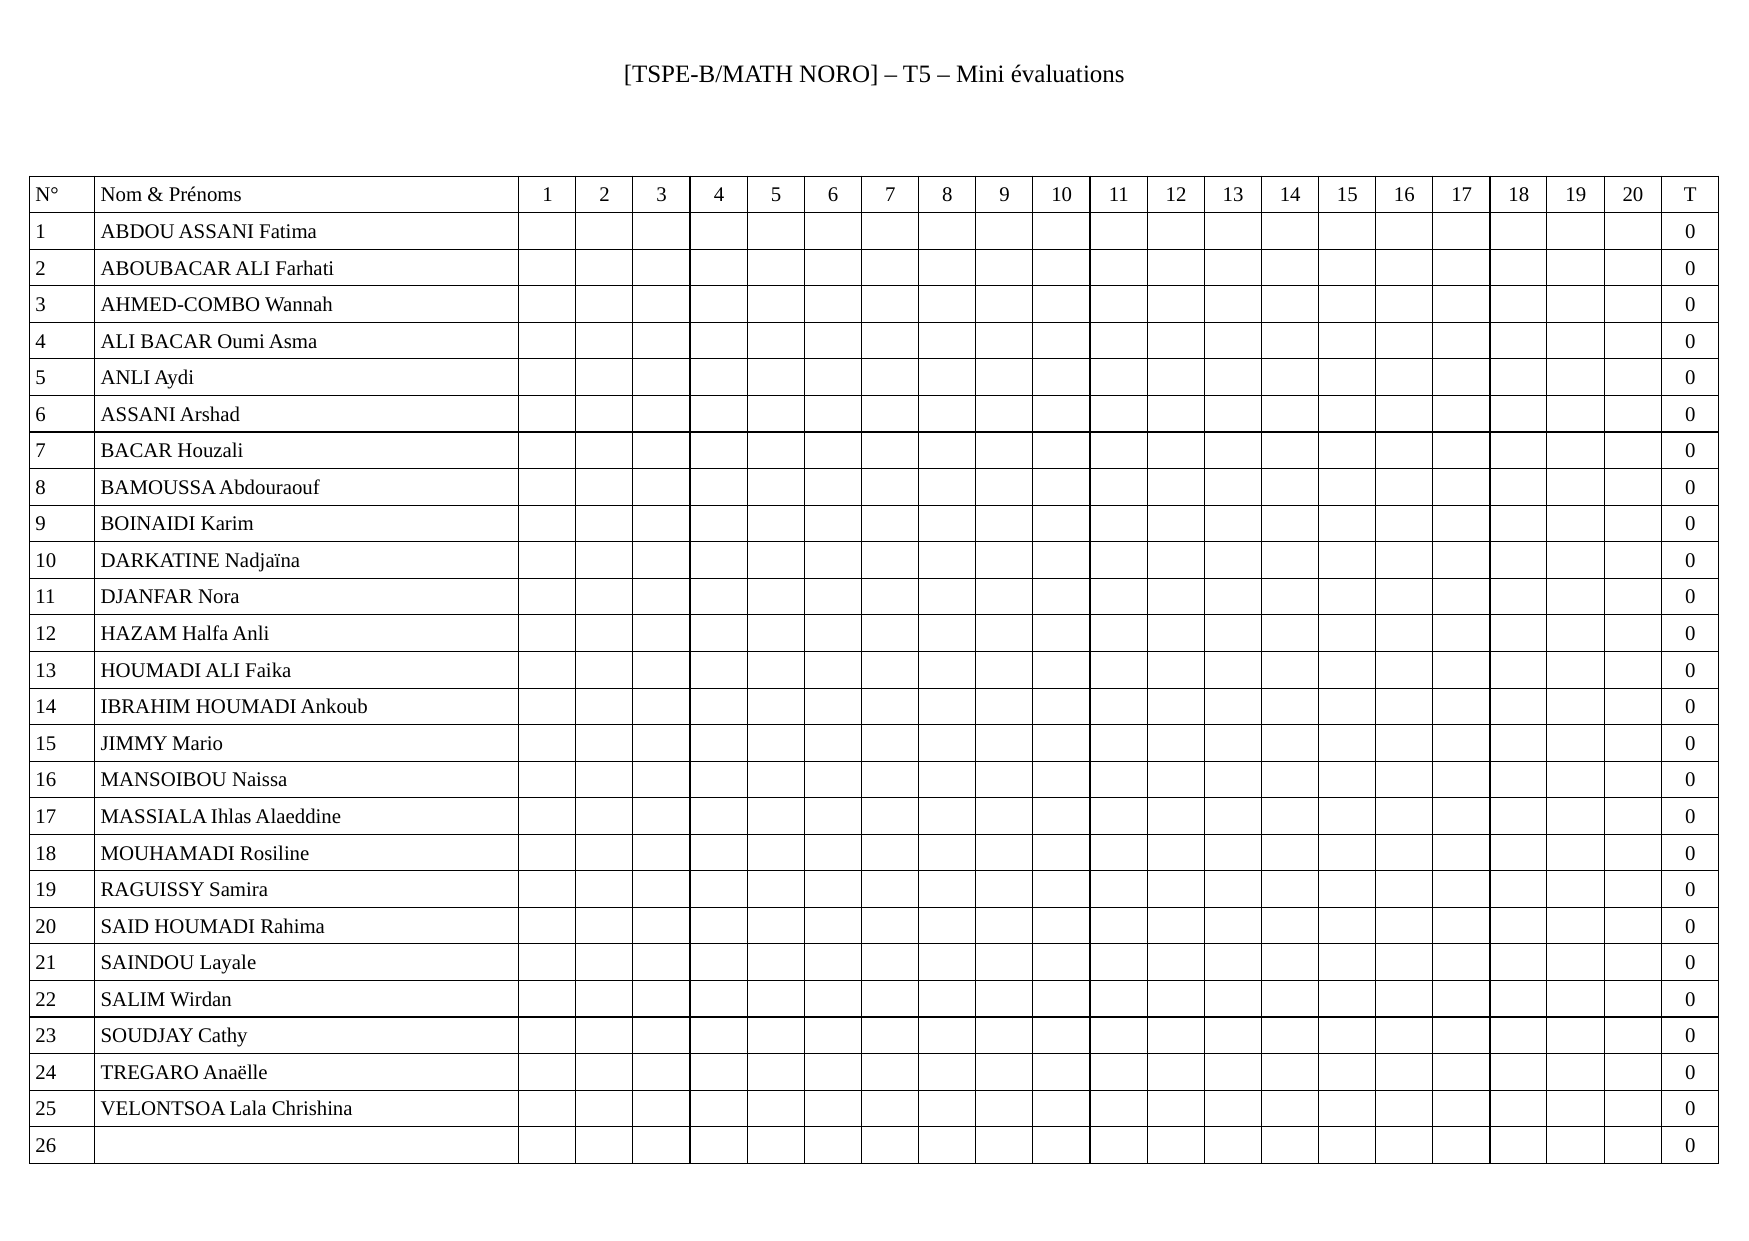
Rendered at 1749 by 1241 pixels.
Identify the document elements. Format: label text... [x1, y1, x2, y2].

table_cell [1262, 652, 1318, 687]
table_cell [1319, 250, 1375, 285]
table_cell 16 [30, 762, 94, 797]
table_cell [919, 250, 975, 285]
table_cell [1033, 762, 1089, 797]
table_cell [1262, 213, 1318, 249]
table_cell [1319, 944, 1375, 980]
table_cell [976, 396, 1032, 431]
table_cell [519, 1054, 575, 1089]
table_cell 5 [30, 359, 94, 395]
table_cell ANLI Aydi [95, 359, 518, 395]
table_cell [1033, 871, 1089, 907]
table_cell [1491, 359, 1546, 395]
table_header 3 [633, 177, 689, 212]
table_cell [1262, 981, 1318, 1016]
table_header 13 [1205, 177, 1261, 212]
table_cell [691, 506, 747, 541]
table_cell 17 [30, 798, 94, 834]
table_cell [1319, 615, 1375, 651]
table_cell [1605, 615, 1661, 651]
table_cell [1376, 871, 1432, 907]
table_cell [1433, 323, 1489, 358]
table_cell [862, 689, 918, 724]
table_header 5 [748, 177, 804, 212]
table_cell [1605, 725, 1661, 761]
table_cell [1605, 469, 1661, 504]
table_cell [748, 762, 804, 797]
table_cell 9 [30, 506, 94, 541]
table_cell 0 [1662, 359, 1718, 395]
table_cell [1262, 798, 1318, 834]
table_cell [1376, 835, 1432, 870]
table_cell [576, 725, 632, 761]
table_cell RAGUISSY Samira [95, 871, 518, 907]
table_cell [1091, 871, 1147, 907]
table_cell [1433, 359, 1489, 395]
table_cell [976, 835, 1032, 870]
table_header 16 [1376, 177, 1432, 212]
table_cell [633, 944, 689, 980]
table_cell [1376, 615, 1432, 651]
table_cell [691, 359, 747, 395]
table_cell [1148, 542, 1204, 578]
table_cell [633, 542, 689, 578]
table_cell 3 [30, 286, 94, 322]
table_cell [919, 762, 975, 797]
table_cell [1262, 689, 1318, 724]
table_cell [1205, 323, 1261, 358]
table_cell [976, 213, 1032, 249]
table_cell [919, 213, 975, 249]
table_cell 24 [30, 1054, 94, 1089]
table_cell [919, 1018, 975, 1053]
table_header 1 [519, 177, 575, 212]
table_cell [748, 908, 804, 943]
table_cell [1091, 469, 1147, 504]
table_cell [976, 1054, 1032, 1089]
table_cell [1148, 689, 1204, 724]
table_cell [519, 762, 575, 797]
table_cell [919, 725, 975, 761]
table_cell [519, 213, 575, 249]
table_cell [1091, 213, 1147, 249]
table_cell [748, 1054, 804, 1089]
table_cell [1491, 871, 1546, 907]
table_cell [1091, 725, 1147, 761]
table_cell [1547, 725, 1604, 761]
table_cell [1491, 798, 1546, 834]
table_cell [633, 871, 689, 907]
table_cell [976, 615, 1032, 651]
table_cell [691, 579, 747, 614]
table_cell 0 [1662, 835, 1718, 870]
table_cell [976, 981, 1032, 1016]
table_cell [691, 1127, 747, 1163]
table_cell 4 [30, 323, 94, 358]
table_cell [1319, 1127, 1375, 1163]
table_cell [633, 1127, 689, 1163]
table_cell [691, 542, 747, 578]
table_cell [862, 944, 918, 980]
table_cell [919, 1054, 975, 1089]
table_cell [862, 1091, 918, 1126]
table_cell [633, 506, 689, 541]
table_cell [976, 871, 1032, 907]
table_cell [919, 286, 975, 322]
table_cell [862, 359, 918, 395]
table_cell MOUHAMADI Rosiline [95, 835, 518, 870]
table_cell [1319, 323, 1375, 358]
table_cell [1605, 506, 1661, 541]
table_cell [1033, 286, 1089, 322]
table_cell SAID HOUMADI Rahima [95, 908, 518, 943]
table_cell [805, 469, 861, 504]
table_cell [1033, 542, 1089, 578]
table_cell [1205, 506, 1261, 541]
table_cell [1605, 798, 1661, 834]
table_cell [1033, 359, 1089, 395]
table_cell [1491, 908, 1546, 943]
table_cell [1148, 652, 1204, 687]
table_cell [633, 213, 689, 249]
table_cell 0 [1662, 652, 1718, 687]
table_cell [1605, 250, 1661, 285]
table_cell [976, 944, 1032, 980]
table_cell [976, 762, 1032, 797]
table_cell [1491, 433, 1546, 468]
table_cell [1148, 323, 1204, 358]
table_cell [919, 908, 975, 943]
table_cell [691, 250, 747, 285]
table_cell [919, 1127, 975, 1163]
table_cell [1205, 944, 1261, 980]
table_cell 0 [1662, 689, 1718, 724]
table_cell MASSIALA Ihlas Alaeddine [95, 798, 518, 834]
table_cell 11 [30, 579, 94, 614]
table_cell [1605, 908, 1661, 943]
table_cell [1376, 506, 1432, 541]
table_cell [691, 871, 747, 907]
table_cell [919, 835, 975, 870]
table_cell [1605, 1018, 1661, 1053]
table_cell 0 [1662, 1018, 1718, 1053]
table_cell [1262, 908, 1318, 943]
table_cell [1433, 286, 1489, 322]
table_cell [805, 689, 861, 724]
table_cell [633, 689, 689, 724]
table_cell [1547, 798, 1604, 834]
table_cell [919, 798, 975, 834]
table_cell [1433, 506, 1489, 541]
table_cell [1376, 652, 1432, 687]
table_cell MANSOIBOU Naissa [95, 762, 518, 797]
table_cell [1547, 323, 1604, 358]
table_cell [1148, 835, 1204, 870]
table_cell [1605, 835, 1661, 870]
table_cell [1091, 286, 1147, 322]
table_cell [1033, 689, 1089, 724]
table_cell [1262, 725, 1318, 761]
table_cell [576, 1127, 632, 1163]
table_cell [976, 652, 1032, 687]
table_cell [633, 579, 689, 614]
table_cell [1319, 835, 1375, 870]
table_cell [748, 469, 804, 504]
table_cell [1262, 433, 1318, 468]
table_cell [862, 1018, 918, 1053]
table_cell 13 [30, 652, 94, 687]
table_cell 0 [1662, 506, 1718, 541]
table_cell [919, 579, 975, 614]
table_cell [1205, 725, 1261, 761]
table_cell [1491, 981, 1546, 1016]
table_cell [748, 725, 804, 761]
table_cell [576, 250, 632, 285]
table_cell [1091, 944, 1147, 980]
table_cell [805, 542, 861, 578]
table_cell [748, 579, 804, 614]
table_cell [1319, 981, 1375, 1016]
table_cell [1148, 762, 1204, 797]
table_cell [1262, 1127, 1318, 1163]
table_cell [862, 908, 918, 943]
table_cell [1605, 433, 1661, 468]
table_cell 0 [1662, 1127, 1718, 1163]
table_cell VELONTSOA Lala Chrishina [95, 1091, 518, 1126]
table_cell [1091, 506, 1147, 541]
table_cell [1319, 725, 1375, 761]
table_cell [691, 835, 747, 870]
table_cell [976, 908, 1032, 943]
table_cell [691, 323, 747, 358]
table_cell [1547, 506, 1604, 541]
table_cell [1091, 689, 1147, 724]
table_cell [1491, 542, 1546, 578]
table_cell [1205, 981, 1261, 1016]
table_cell SAINDOU Layale [95, 944, 518, 980]
table_cell [633, 286, 689, 322]
table_cell [862, 469, 918, 504]
table_cell [1033, 1091, 1089, 1126]
table_cell [1547, 396, 1604, 431]
table_cell [805, 944, 861, 980]
table_cell [1033, 1127, 1089, 1163]
table_cell [1033, 506, 1089, 541]
table_cell 0 [1662, 981, 1718, 1016]
table_cell 19 [30, 871, 94, 907]
table_cell [1547, 469, 1604, 504]
table_cell [1091, 981, 1147, 1016]
table_cell [1547, 835, 1604, 870]
table_cell [805, 213, 861, 249]
table_cell [748, 213, 804, 249]
table_cell [1491, 944, 1546, 980]
table_cell [748, 396, 804, 431]
table_cell [1605, 944, 1661, 980]
table_cell [1205, 359, 1261, 395]
table_cell [1376, 579, 1432, 614]
table_cell [1376, 981, 1432, 1016]
table_cell [633, 652, 689, 687]
table_cell [1033, 1018, 1089, 1053]
table_cell [1605, 762, 1661, 797]
table_cell [862, 579, 918, 614]
table_cell [1547, 615, 1604, 651]
table_cell 23 [30, 1018, 94, 1053]
table_cell [862, 1127, 918, 1163]
table_cell [1148, 506, 1204, 541]
table_cell [633, 1091, 689, 1126]
table_cell [976, 250, 1032, 285]
table_cell [1148, 250, 1204, 285]
table_cell [919, 359, 975, 395]
table_cell [1148, 725, 1204, 761]
table_cell [1376, 286, 1432, 322]
table_cell 6 [30, 396, 94, 431]
table_cell [1433, 689, 1489, 724]
table_cell [862, 542, 918, 578]
table_cell [976, 433, 1032, 468]
table_cell [919, 542, 975, 578]
table_cell [976, 542, 1032, 578]
table_cell [1491, 652, 1546, 687]
table_cell [919, 944, 975, 980]
table_cell [1148, 469, 1204, 504]
table_cell [1433, 652, 1489, 687]
table_cell [919, 323, 975, 358]
table_cell [805, 1054, 861, 1089]
table_cell [1148, 798, 1204, 834]
table_cell [1205, 250, 1261, 285]
table_cell [805, 323, 861, 358]
table_cell [1491, 835, 1546, 870]
table_cell [862, 871, 918, 907]
table_cell [1547, 1091, 1604, 1126]
table_cell [1262, 542, 1318, 578]
table_cell [748, 652, 804, 687]
table_cell [1205, 1127, 1261, 1163]
table_cell [1433, 798, 1489, 834]
table_cell [1376, 213, 1432, 249]
table_cell [1433, 1018, 1489, 1053]
table_cell [519, 689, 575, 724]
table_cell [976, 689, 1032, 724]
table_cell [1605, 359, 1661, 395]
table_cell 0 [1662, 871, 1718, 907]
table_cell [1091, 798, 1147, 834]
table_cell [748, 506, 804, 541]
table_cell [633, 250, 689, 285]
table_cell [1033, 908, 1089, 943]
table_cell [862, 798, 918, 834]
table_cell [691, 213, 747, 249]
table_cell [1433, 835, 1489, 870]
table_cell [748, 871, 804, 907]
table_cell [1262, 359, 1318, 395]
table_cell [1262, 250, 1318, 285]
table_cell BACAR Houzali [95, 433, 518, 468]
table_cell [576, 286, 632, 322]
table_cell 21 [30, 944, 94, 980]
table_cell [748, 835, 804, 870]
table_cell [748, 1091, 804, 1126]
table_cell [1491, 323, 1546, 358]
table_header 18 [1491, 177, 1546, 212]
table_cell [805, 286, 861, 322]
table_cell [1262, 323, 1318, 358]
table_cell 20 [30, 908, 94, 943]
table_cell [862, 433, 918, 468]
table_cell ASSANI Arshad [95, 396, 518, 431]
table_cell [1605, 652, 1661, 687]
table_cell BOINAIDI Karim [95, 506, 518, 541]
table_cell [1033, 323, 1089, 358]
table_cell [576, 542, 632, 578]
table_cell [1148, 1054, 1204, 1089]
table_cell [1605, 286, 1661, 322]
table_cell [1033, 1054, 1089, 1089]
table_cell HAZAM Halfa Anli [95, 615, 518, 651]
table_cell [633, 725, 689, 761]
table_cell [576, 506, 632, 541]
table_cell [805, 835, 861, 870]
table_cell [1547, 689, 1604, 724]
table_cell [519, 615, 575, 651]
table_cell [691, 1054, 747, 1089]
table_cell HOUMADI ALI Faika [95, 652, 518, 687]
table_cell [862, 652, 918, 687]
table_cell 0 [1662, 944, 1718, 980]
table_cell [919, 615, 975, 651]
table_cell [805, 908, 861, 943]
table_cell [519, 871, 575, 907]
table_cell [748, 433, 804, 468]
table_cell [1376, 396, 1432, 431]
table_cell [1319, 579, 1375, 614]
table_cell [805, 359, 861, 395]
table_header 19 [1547, 177, 1604, 212]
table_cell [1547, 542, 1604, 578]
table_cell [1205, 798, 1261, 834]
table_cell [1205, 652, 1261, 687]
table_cell [1262, 1018, 1318, 1053]
table_cell 0 [1662, 579, 1718, 614]
table_cell 8 [30, 469, 94, 504]
table_cell 0 [1662, 615, 1718, 651]
table_cell [576, 1091, 632, 1126]
table_cell [519, 908, 575, 943]
table_cell [919, 469, 975, 504]
table_cell [1148, 1018, 1204, 1053]
table_cell [1433, 542, 1489, 578]
table_cell 0 [1662, 542, 1718, 578]
table_cell [1205, 469, 1261, 504]
table_cell [576, 689, 632, 724]
table_cell [519, 286, 575, 322]
table_cell [919, 689, 975, 724]
table_cell [919, 871, 975, 907]
table_cell [1205, 1018, 1261, 1053]
table_cell [862, 213, 918, 249]
table_cell [1205, 542, 1261, 578]
table_cell 0 [1662, 286, 1718, 322]
table_cell [1148, 908, 1204, 943]
table_cell [519, 725, 575, 761]
table_cell [1148, 871, 1204, 907]
table_cell AHMED-COMBO Wannah [95, 286, 518, 322]
table_header 7 [862, 177, 918, 212]
table_cell [576, 323, 632, 358]
table_cell [748, 1127, 804, 1163]
table_cell [1605, 1091, 1661, 1126]
table_cell [1376, 798, 1432, 834]
table_cell [1033, 579, 1089, 614]
table_cell [633, 1054, 689, 1089]
table_cell [1319, 652, 1375, 687]
table_cell [519, 433, 575, 468]
table_cell [1148, 213, 1204, 249]
table_cell [1205, 762, 1261, 797]
table_cell [1547, 944, 1604, 980]
table_cell [805, 250, 861, 285]
table_cell [633, 469, 689, 504]
table_cell [1091, 1091, 1147, 1126]
table_cell [1605, 396, 1661, 431]
table_cell [1091, 579, 1147, 614]
table_cell [1605, 1054, 1661, 1089]
table_cell [1262, 835, 1318, 870]
table_cell [1205, 1091, 1261, 1126]
table_cell [1091, 615, 1147, 651]
table_cell [748, 615, 804, 651]
table_cell [576, 1054, 632, 1089]
table_cell [748, 981, 804, 1016]
table_cell [1433, 579, 1489, 614]
table_cell [576, 798, 632, 834]
table_cell [691, 944, 747, 980]
table_cell [519, 944, 575, 980]
table_cell 0 [1662, 1091, 1718, 1126]
table_cell [519, 506, 575, 541]
table_cell [1148, 286, 1204, 322]
table_cell [1491, 506, 1546, 541]
table_cell [576, 1018, 632, 1053]
table_cell [1148, 1091, 1204, 1126]
table_header 4 [691, 177, 747, 212]
table_cell [976, 323, 1032, 358]
table_cell [1262, 469, 1318, 504]
table_cell [519, 323, 575, 358]
table_cell [1491, 689, 1546, 724]
table_cell [1148, 1127, 1204, 1163]
table_cell [519, 798, 575, 834]
table_cell [805, 615, 861, 651]
table_cell [519, 359, 575, 395]
table_cell IBRAHIM HOUMADI Ankoub [95, 689, 518, 724]
table_cell 0 [1662, 1054, 1718, 1089]
table_cell [519, 652, 575, 687]
table_cell [748, 542, 804, 578]
table_cell [633, 798, 689, 834]
table_cell [1547, 1054, 1604, 1089]
table_cell [1376, 1054, 1432, 1089]
table_cell [519, 579, 575, 614]
table_cell [1376, 762, 1432, 797]
table_cell [691, 981, 747, 1016]
table_cell [576, 433, 632, 468]
table_cell [1376, 469, 1432, 504]
table_header 8 [919, 177, 975, 212]
table_cell [1319, 1054, 1375, 1089]
table_cell [1433, 433, 1489, 468]
table_cell [1262, 286, 1318, 322]
table_header 11 [1091, 177, 1147, 212]
table_cell [1148, 359, 1204, 395]
table_cell [1491, 1127, 1546, 1163]
table_cell [633, 835, 689, 870]
table_cell [1262, 579, 1318, 614]
table_cell [691, 762, 747, 797]
table_cell [862, 1054, 918, 1089]
table_header T [1662, 177, 1718, 212]
table_cell [1547, 981, 1604, 1016]
table_cell [1262, 871, 1318, 907]
table_cell [1433, 396, 1489, 431]
table_cell [1262, 506, 1318, 541]
table_cell 0 [1662, 725, 1718, 761]
table_cell [1033, 725, 1089, 761]
table_cell [691, 433, 747, 468]
table_cell 0 [1662, 396, 1718, 431]
table_cell [976, 469, 1032, 504]
table_cell 0 [1662, 469, 1718, 504]
table_cell [1033, 469, 1089, 504]
table_cell [519, 1127, 575, 1163]
table_cell [1547, 652, 1604, 687]
table_cell [1262, 1091, 1318, 1126]
table_cell [805, 579, 861, 614]
table_cell [1262, 762, 1318, 797]
table_cell [1547, 871, 1604, 907]
table_cell [633, 433, 689, 468]
table_cell [1205, 396, 1261, 431]
table_cell [919, 652, 975, 687]
table_cell [1205, 835, 1261, 870]
table_header 2 [576, 177, 632, 212]
table_header 15 [1319, 177, 1375, 212]
table_cell [1205, 871, 1261, 907]
table_cell [519, 250, 575, 285]
table_cell [805, 506, 861, 541]
table_cell [1376, 250, 1432, 285]
table_cell 14 [30, 689, 94, 724]
table_cell [1205, 1054, 1261, 1089]
table_cell SALIM Wirdan [95, 981, 518, 1016]
table_cell [1033, 835, 1089, 870]
table_cell [1262, 944, 1318, 980]
table_cell [1605, 1127, 1661, 1163]
table_cell [1205, 579, 1261, 614]
table_cell [576, 908, 632, 943]
table_cell JIMMY Mario [95, 725, 518, 761]
table_cell [805, 1091, 861, 1126]
table_cell [862, 286, 918, 322]
table_header 17 [1433, 177, 1489, 212]
table_header 9 [976, 177, 1032, 212]
table_cell [1547, 762, 1604, 797]
table_cell [1433, 981, 1489, 1016]
table_cell [691, 725, 747, 761]
table_cell [1547, 579, 1604, 614]
table_cell [862, 506, 918, 541]
table_cell [691, 908, 747, 943]
table_cell [1205, 286, 1261, 322]
table_cell [862, 981, 918, 1016]
table_cell [1319, 396, 1375, 431]
table_cell [1547, 250, 1604, 285]
table_cell [691, 1091, 747, 1126]
table_cell DJANFAR Nora [95, 579, 518, 614]
table_cell [1262, 1054, 1318, 1089]
table_cell [1319, 359, 1375, 395]
table_cell [1319, 506, 1375, 541]
table_cell [976, 1091, 1032, 1126]
table_cell [519, 1091, 575, 1126]
table_cell [1319, 798, 1375, 834]
table_cell 18 [30, 835, 94, 870]
table_cell [1319, 689, 1375, 724]
table_cell [519, 981, 575, 1016]
table_cell [862, 835, 918, 870]
table_cell [1091, 1127, 1147, 1163]
table_cell [805, 1127, 861, 1163]
table_cell [1091, 542, 1147, 578]
table_cell [862, 396, 918, 431]
table_cell [919, 1091, 975, 1126]
table_cell [1091, 835, 1147, 870]
table_cell [1091, 652, 1147, 687]
table_cell [1605, 542, 1661, 578]
table_cell [1491, 469, 1546, 504]
table_cell [1091, 762, 1147, 797]
table_cell [805, 652, 861, 687]
table_cell [633, 981, 689, 1016]
table_cell [576, 981, 632, 1016]
table_cell [1547, 1018, 1604, 1053]
table_cell [1605, 579, 1661, 614]
table_cell [1033, 981, 1089, 1016]
table_cell [1433, 250, 1489, 285]
table_cell SOUDJAY Cathy [95, 1018, 518, 1053]
table_cell [1148, 433, 1204, 468]
table_cell [633, 1018, 689, 1053]
table_cell [576, 213, 632, 249]
table_cell 0 [1662, 908, 1718, 943]
table_cell [1376, 542, 1432, 578]
table_cell 0 [1662, 250, 1718, 285]
table_cell [976, 1018, 1032, 1053]
table_cell [805, 433, 861, 468]
table_cell [805, 871, 861, 907]
table_cell [805, 725, 861, 761]
table_cell [1319, 469, 1375, 504]
table_header 14 [1262, 177, 1318, 212]
table_cell TREGARO Anaëlle [95, 1054, 518, 1089]
table_cell 26 [30, 1127, 94, 1163]
table_cell [633, 359, 689, 395]
table_cell [1376, 1127, 1432, 1163]
table_cell [1433, 213, 1489, 249]
table_cell [1262, 615, 1318, 651]
table_cell DARKATINE Nadjaïna [95, 542, 518, 578]
table_cell [519, 835, 575, 870]
table_cell [976, 286, 1032, 322]
table_cell [1033, 615, 1089, 651]
table_cell [862, 762, 918, 797]
table_cell [748, 286, 804, 322]
table_cell [805, 1018, 861, 1053]
table_cell [1148, 579, 1204, 614]
table_cell [576, 835, 632, 870]
table_cell [1605, 213, 1661, 249]
table_cell [1491, 1091, 1546, 1126]
table_cell [1033, 798, 1089, 834]
table_cell [805, 798, 861, 834]
table_cell [1605, 323, 1661, 358]
table_cell [1319, 908, 1375, 943]
table_cell [862, 615, 918, 651]
table_cell [519, 1018, 575, 1053]
table_cell [862, 250, 918, 285]
table_cell [805, 981, 861, 1016]
table_cell 15 [30, 725, 94, 761]
table_header Nom & Prénoms [95, 177, 518, 212]
table_cell [919, 396, 975, 431]
table_cell [1433, 908, 1489, 943]
table_cell [1547, 1127, 1604, 1163]
table_cell [1376, 944, 1432, 980]
table_cell [1091, 908, 1147, 943]
table_cell [1491, 615, 1546, 651]
table_header 20 [1605, 177, 1661, 212]
table_cell [633, 396, 689, 431]
table_cell [1433, 762, 1489, 797]
table_cell 0 [1662, 433, 1718, 468]
table_cell [1433, 944, 1489, 980]
table_cell [576, 396, 632, 431]
table_cell [519, 396, 575, 431]
table_cell [1033, 396, 1089, 431]
table_cell [691, 286, 747, 322]
table_cell [691, 652, 747, 687]
table_cell [1262, 396, 1318, 431]
table_cell [1148, 981, 1204, 1016]
table_cell [1491, 396, 1546, 431]
table_cell [576, 652, 632, 687]
table_cell [976, 798, 1032, 834]
table_cell [1547, 213, 1604, 249]
table_cell [633, 908, 689, 943]
table_cell [1319, 1091, 1375, 1126]
table_cell [95, 1127, 518, 1163]
table_cell [976, 725, 1032, 761]
table_cell [1547, 433, 1604, 468]
table_cell [691, 689, 747, 724]
table_cell [805, 396, 861, 431]
table_cell ABDOU ASSANI Fatima [95, 213, 518, 249]
table_cell [576, 762, 632, 797]
table_cell [1033, 250, 1089, 285]
table_cell [919, 433, 975, 468]
table_cell 0 [1662, 798, 1718, 834]
table_cell [1033, 652, 1089, 687]
table_cell [1091, 1054, 1147, 1089]
table_cell [1033, 433, 1089, 468]
table_cell 22 [30, 981, 94, 1016]
table_cell [976, 1127, 1032, 1163]
table_cell [691, 469, 747, 504]
table_cell ALI BACAR Oumi Asma [95, 323, 518, 358]
table_cell [748, 359, 804, 395]
table_header 10 [1033, 177, 1089, 212]
table_cell [1433, 725, 1489, 761]
table_cell [1433, 1091, 1489, 1126]
table_cell [1491, 579, 1546, 614]
table_cell 0 [1662, 323, 1718, 358]
table_cell [1376, 1091, 1432, 1126]
table_cell [1547, 908, 1604, 943]
table_cell [1376, 689, 1432, 724]
table_cell [748, 798, 804, 834]
table_cell [1319, 1018, 1375, 1053]
table_cell [1091, 396, 1147, 431]
table_cell [862, 725, 918, 761]
table_cell [748, 250, 804, 285]
table_cell [1148, 944, 1204, 980]
table_cell [1605, 689, 1661, 724]
table_cell [805, 762, 861, 797]
table_cell 1 [30, 213, 94, 249]
table_cell [576, 871, 632, 907]
table_cell [633, 323, 689, 358]
table_cell [1491, 1018, 1546, 1053]
table_header 6 [805, 177, 861, 212]
table_cell [576, 579, 632, 614]
table_cell [1091, 250, 1147, 285]
table_cell [1433, 615, 1489, 651]
table_cell [1547, 359, 1604, 395]
table_cell [1376, 1018, 1432, 1053]
table_cell [976, 359, 1032, 395]
table_cell [1491, 250, 1546, 285]
table_cell [691, 615, 747, 651]
table_cell [576, 615, 632, 651]
table_cell [1319, 871, 1375, 907]
table_cell [1091, 433, 1147, 468]
table_cell [1376, 359, 1432, 395]
table_cell [1091, 1018, 1147, 1053]
table_cell [1376, 725, 1432, 761]
table_cell [1033, 944, 1089, 980]
table_cell [1491, 725, 1546, 761]
table_cell [576, 944, 632, 980]
table_cell [1091, 323, 1147, 358]
table_cell [576, 469, 632, 504]
table_cell [748, 323, 804, 358]
table_cell [1433, 1127, 1489, 1163]
table_cell [519, 469, 575, 504]
table_cell [1547, 286, 1604, 322]
table_cell [1433, 469, 1489, 504]
table_cell [1319, 286, 1375, 322]
table_cell [1148, 615, 1204, 651]
table_cell [1605, 981, 1661, 1016]
table_header N° [30, 177, 94, 212]
table_cell [1433, 1054, 1489, 1089]
table_cell [976, 506, 1032, 541]
table_cell [691, 798, 747, 834]
table_cell [1091, 359, 1147, 395]
table_cell [1205, 908, 1261, 943]
table_cell 7 [30, 433, 94, 468]
table_cell [576, 359, 632, 395]
table_cell ABOUBACAR ALI Farhati [95, 250, 518, 285]
table_cell [1319, 762, 1375, 797]
table_cell 10 [30, 542, 94, 578]
table_cell 12 [30, 615, 94, 651]
table_cell [1376, 908, 1432, 943]
table_cell [976, 579, 1032, 614]
table_cell 2 [30, 250, 94, 285]
table_cell [748, 689, 804, 724]
table_cell [1319, 542, 1375, 578]
table_cell [1491, 286, 1546, 322]
table_cell [919, 506, 975, 541]
table_cell [633, 762, 689, 797]
table_cell [691, 396, 747, 431]
table_cell [1148, 396, 1204, 431]
table_cell [633, 615, 689, 651]
table_cell [1205, 213, 1261, 249]
table_cell [1205, 615, 1261, 651]
table_cell [748, 944, 804, 980]
table_cell [1319, 433, 1375, 468]
table_cell [519, 542, 575, 578]
table_cell 0 [1662, 213, 1718, 249]
table_cell [1319, 213, 1375, 249]
table_cell [1205, 689, 1261, 724]
table_cell [862, 323, 918, 358]
table_cell [691, 1018, 747, 1053]
table_cell [1376, 433, 1432, 468]
table_header 12 [1148, 177, 1204, 212]
table_cell [1033, 213, 1089, 249]
table_cell [1205, 433, 1261, 468]
table_cell [748, 1018, 804, 1053]
table_cell 0 [1662, 762, 1718, 797]
table_cell [919, 981, 975, 1016]
table_cell BAMOUSSA Abdouraouf [95, 469, 518, 504]
table_cell [1433, 871, 1489, 907]
table_cell 25 [30, 1091, 94, 1126]
table_cell [1491, 762, 1546, 797]
table_cell [1491, 213, 1546, 249]
table_cell [1376, 323, 1432, 358]
table_cell [1605, 871, 1661, 907]
table_cell [1491, 1054, 1546, 1089]
